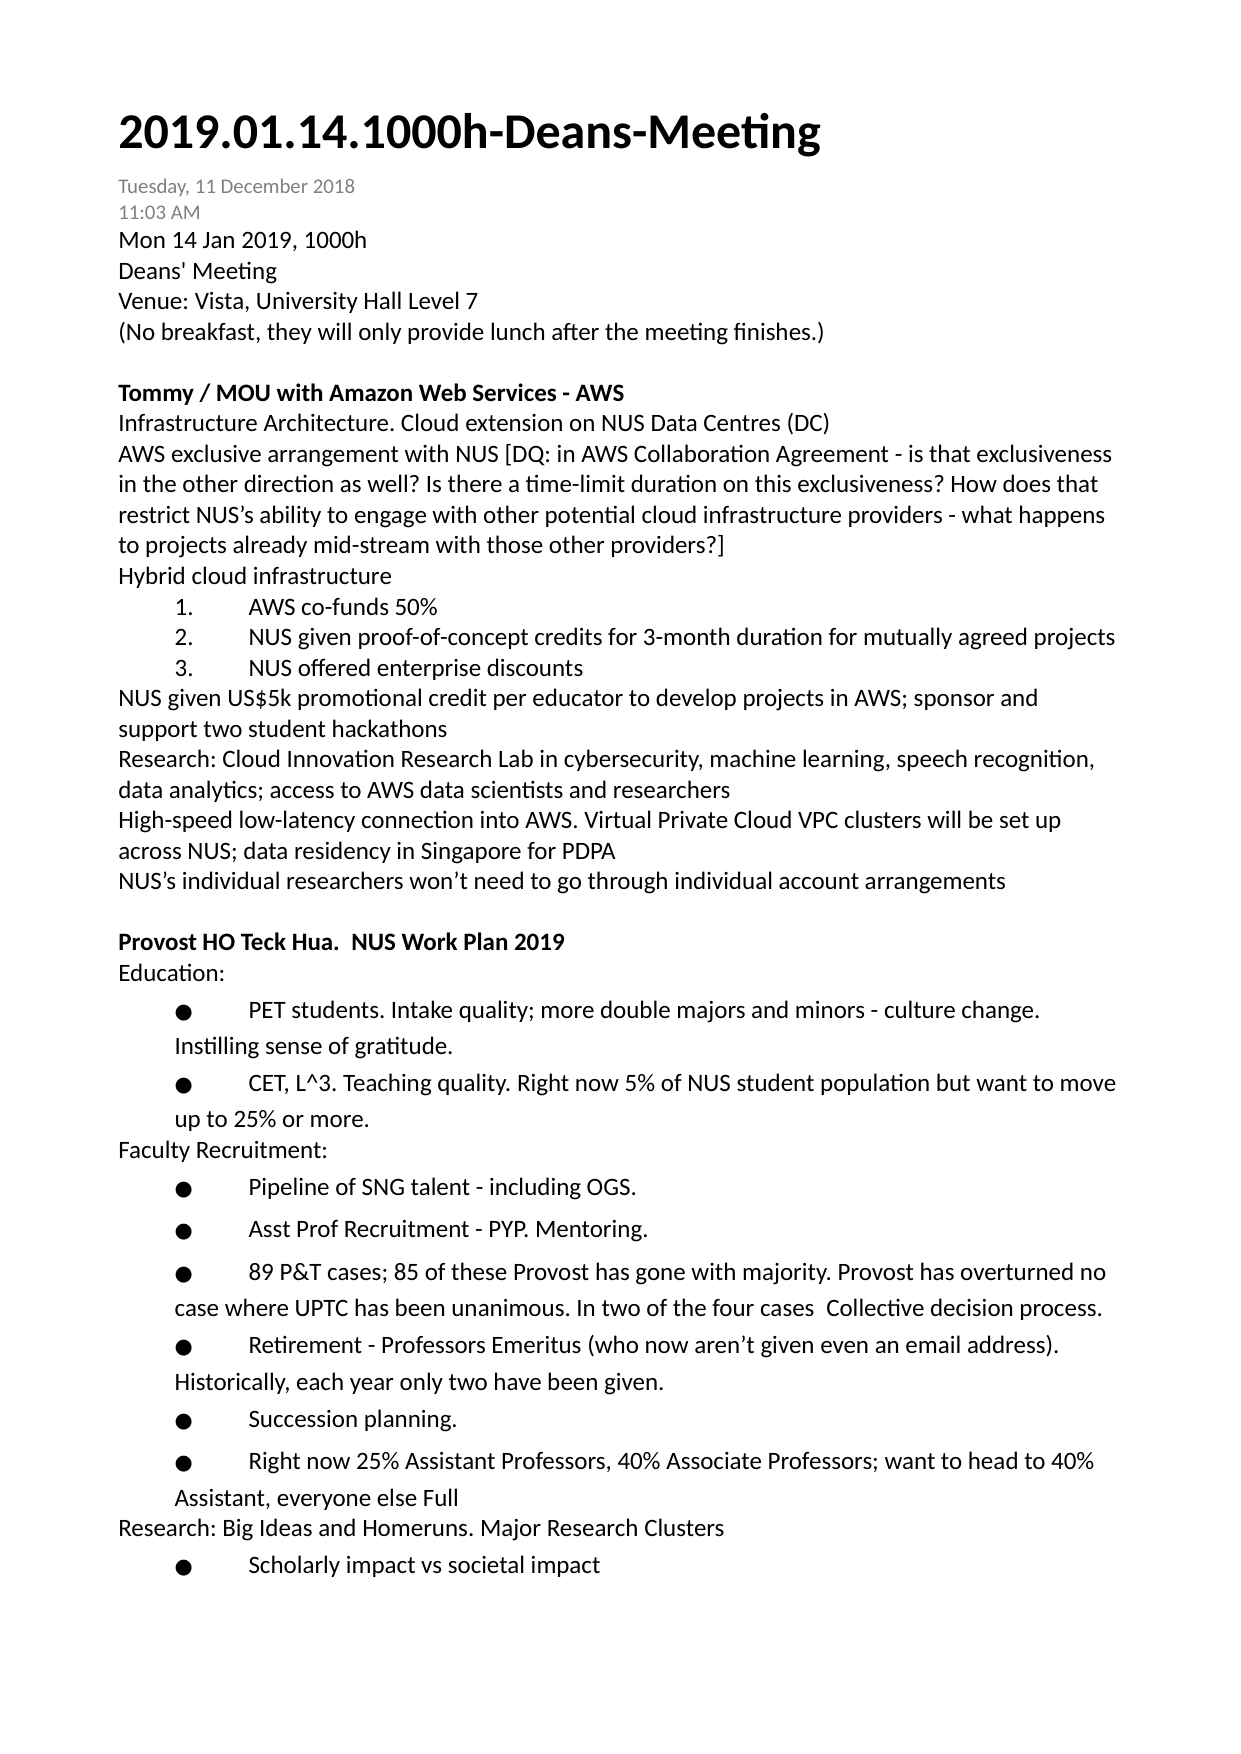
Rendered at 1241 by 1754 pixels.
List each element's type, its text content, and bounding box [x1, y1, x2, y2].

text NUS’s individual researchers won’t need to go through individual account arrangements [118, 865, 1122, 896]
list NUS offered enterprise discounts [174, 652, 1122, 682]
list 89 P&T cases; 85 of these Provost has gone with majority. Provost has overturned no case where UPTC has been unanimous. In two of the four cases Collective decision process. [174, 1250, 1122, 1323]
text Hybrid cloud infrastructure [118, 560, 1122, 591]
text Research: Big Ideas and Homeruns. Major Research Clusters [118, 1512, 1122, 1543]
text Tommy / MOU with Amazon Web Services - AWS [118, 377, 1122, 407]
text AWS exclusive arrangement with NUS [DQ: in AWS Collaboration Agreement - is that exclusiveness in the other direction as well? Is there a time-limit duration on this exclusiveness? How does that restrict NUS’s ability to engage with other potential cloud infrastructure providers - what happens to projects already mid-stream with those other providers?] [118, 438, 1122, 560]
list Right now 25% Assistant Professors, 40% Associate Professors; want to head to 40% Assistant, everyone else Full [174, 1439, 1122, 1512]
text 11:03 AM [118, 199, 1122, 224]
text Education: [118, 957, 1122, 987]
text Provost HO Teck Hua. NUS Work Plan 2019 [118, 926, 1122, 957]
text Tuesday, 11 December 2018 [118, 173, 1122, 199]
text Deans' Meeting [118, 255, 1122, 285]
list Retirement - Professors Emeritus (who now aren’t given even an email address). Historically, each year only two have been given. [174, 1323, 1122, 1396]
subtitle 2019.01.14.1000h-Deans-Meeting [118, 100, 1122, 161]
list Pipeline of SNG talent - including OGS. [174, 1164, 1122, 1207]
list Scholarly impact vs societal impact [174, 1543, 1122, 1585]
text Research: Cloud Innovation Research Lab in cybersecurity, machine learning, speech recognition, data analytics; access to AWS data scientists and researchers [118, 743, 1122, 804]
text Mon 14 Jan 2019, 1000h [118, 224, 1122, 255]
list AWS co-funds 50% [174, 591, 1122, 621]
list NUS given proof-of-concept credits for 3-month duration for mutually agreed projects [174, 621, 1122, 652]
text Faculty Recruitment: [118, 1134, 1122, 1164]
list Asst Prof Recruitment - PYP. Mentoring. [174, 1207, 1122, 1250]
text (No breakfast, they will only provide lunch after the meeting finishes.) [118, 316, 1122, 346]
list Succession planning. [174, 1396, 1122, 1439]
text NUS given US$5k promotional credit per educator to develop projects in AWS; sponsor and support two student hackathons [118, 682, 1122, 743]
list PET students. Intake quality; more double majors and minors - culture change. Instilling sense of gratitude. [174, 987, 1122, 1061]
list CET, L^3. Teaching quality. Right now 5% of NUS student population but want to move up to 25% or more. [174, 1061, 1122, 1134]
text High-speed low-latency connection into AWS. Virtual Private Cloud VPC clusters will be set up across NUS; data residency in Singapore for PDPA [118, 804, 1122, 865]
text Infrastructure Architecture. Cloud extension on NUS Data Centres (DC) [118, 407, 1122, 438]
text Venue: Vista, University Hall Level 7 [118, 285, 1122, 316]
